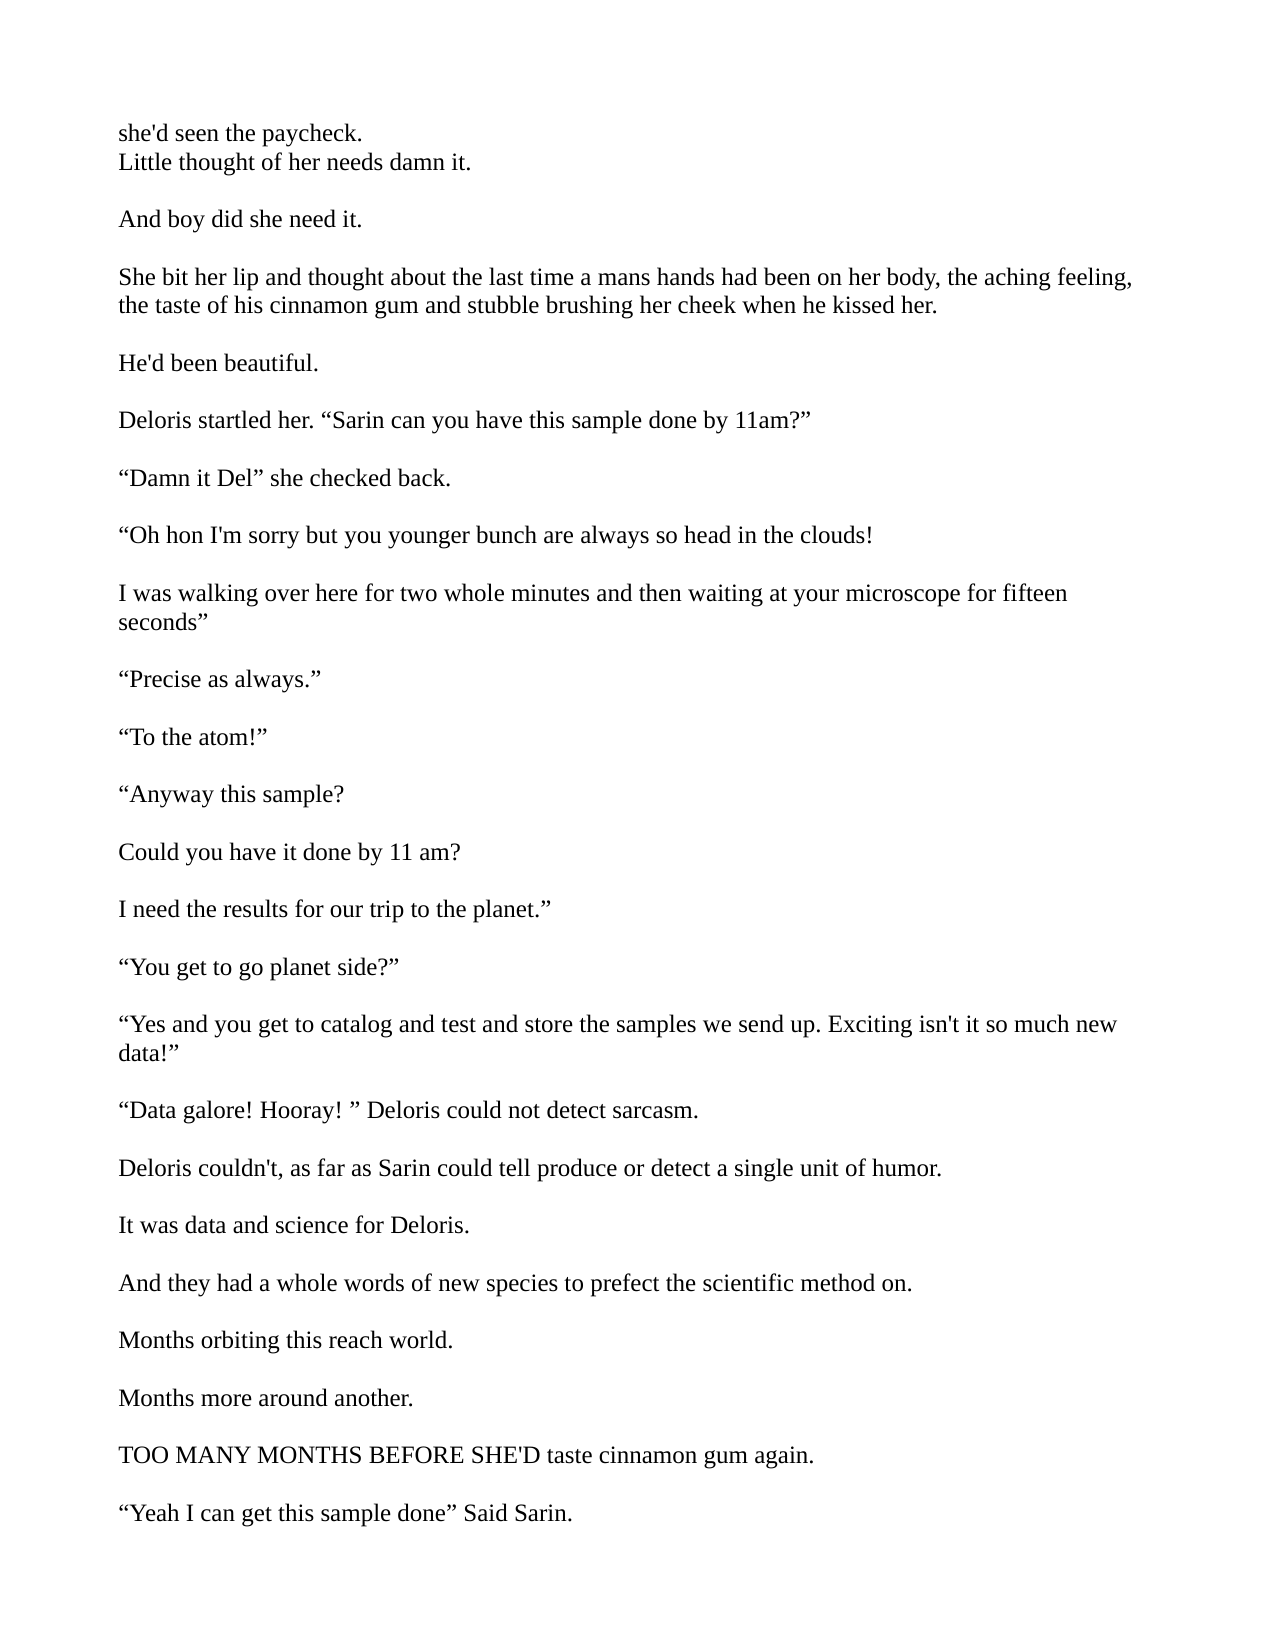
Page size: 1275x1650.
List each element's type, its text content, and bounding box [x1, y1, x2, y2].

text “Yeah I can get this sample done” Said Sarin. [118, 1498, 1157, 1527]
text “Precise as always.” [118, 664, 1157, 693]
text And they had a whole words of new species to prefect the scientific method on. Months orbiting this reach world. [118, 1268, 1157, 1354]
text I was walking over here for two whole minutes and then waiting at your microscope for fifteen seconds” [118, 578, 1157, 636]
text It was data and science for Deloris. [118, 1211, 1157, 1239]
text TOO MANY MONTHS BEFORE SHE'D taste cinnamon gum again. [118, 1441, 1157, 1469]
text “Oh hon I'm sorry but you younger bunch are always so head in the clouds! [118, 521, 1157, 549]
text “Data galore! Hooray! ” Deloris could not detect sarcasm. [118, 1096, 1157, 1124]
text “You get to go planet side?” “Yes and you get to catalog and test and store the samples we send up. Exciting isn't it so much new data!” [118, 952, 1157, 1067]
text He'd been beautiful. Deloris startled her. “Sarin can you have this sample done by 11am?” “Damn it Del” she checked back. [118, 348, 1157, 492]
text She bit her lip and thought about the last time a mans hands had been on her body, the aching feeling, the taste of his cinnamon gum and stubble brushing her cheek when he kissed her. [118, 262, 1157, 319]
text Deloris couldn't, as far as Sarin could tell produce or detect a single unit of humor. [118, 1153, 1157, 1182]
text “To the atom!” “Anyway this sample? Could you have it done by 11 am? I need the results for our trip to the planet.” [118, 722, 1157, 923]
text Months more around another. [118, 1383, 1157, 1412]
text And boy did she need it. [118, 204, 1157, 233]
text she'd seen the paycheck. Little thought of her needs damn it. [118, 118, 1157, 176]
